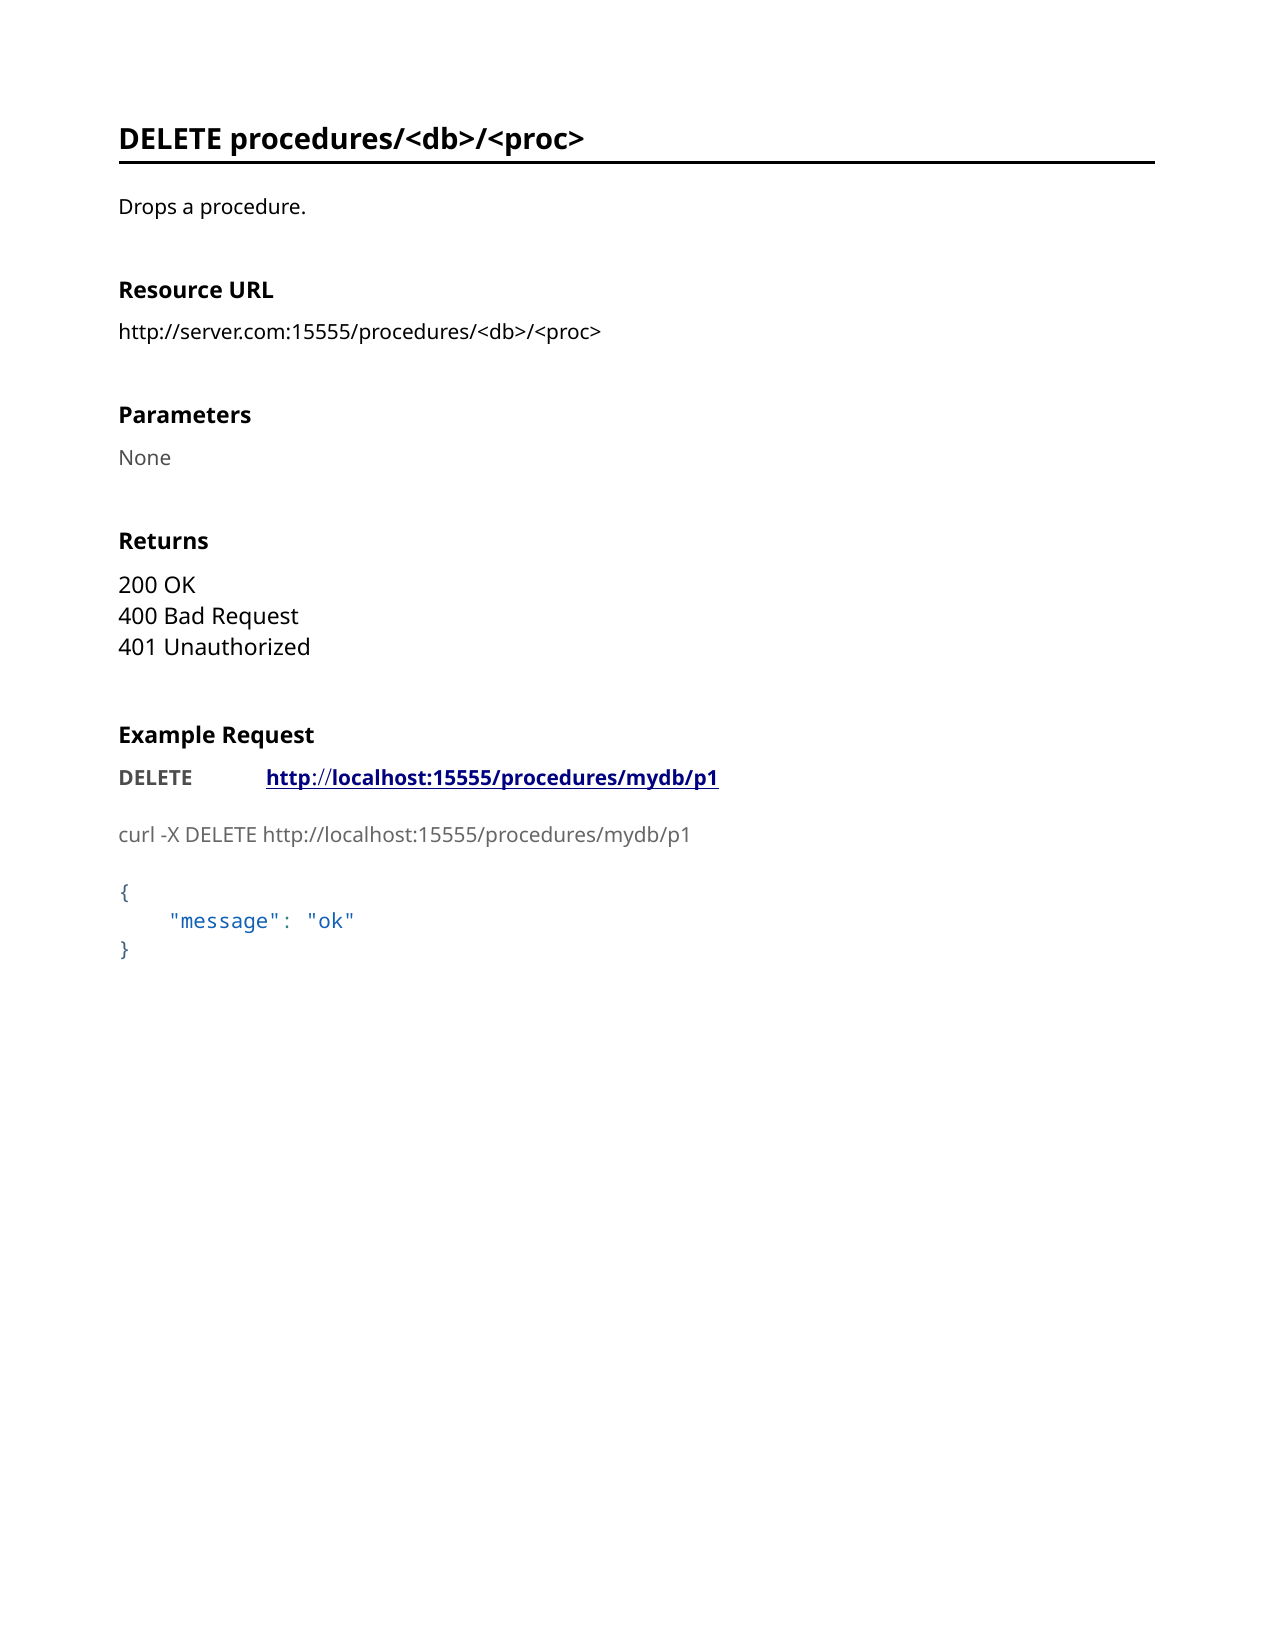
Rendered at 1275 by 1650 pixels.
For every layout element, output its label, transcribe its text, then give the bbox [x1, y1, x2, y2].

text { [118, 877, 1157, 906]
text http://server.com:15555/procedures/<db>/<proc> [118, 317, 1157, 346]
text None [118, 443, 1157, 472]
text } [118, 934, 1157, 963]
subtitle Resource URL [118, 274, 1157, 305]
text 401 Unauthorized [118, 631, 1157, 662]
subtitle Example Request [118, 719, 1157, 750]
text 400 Bad Request [118, 600, 1157, 631]
text "message": "ok" [118, 906, 1157, 934]
subtitle Parameters [118, 399, 1157, 431]
text Drops a procedure. [118, 192, 1157, 220]
text DELETE http://localhost:15555/procedures/mydb/p1 [118, 762, 1157, 792]
text curl -X DELETE http://localhost:15555/procedures/mydb/p1 [118, 820, 1157, 849]
text 200 OK [118, 569, 1157, 600]
text DELETE procedures/<db>/<proc> [118, 118, 1157, 158]
subtitle Returns [118, 525, 1157, 556]
